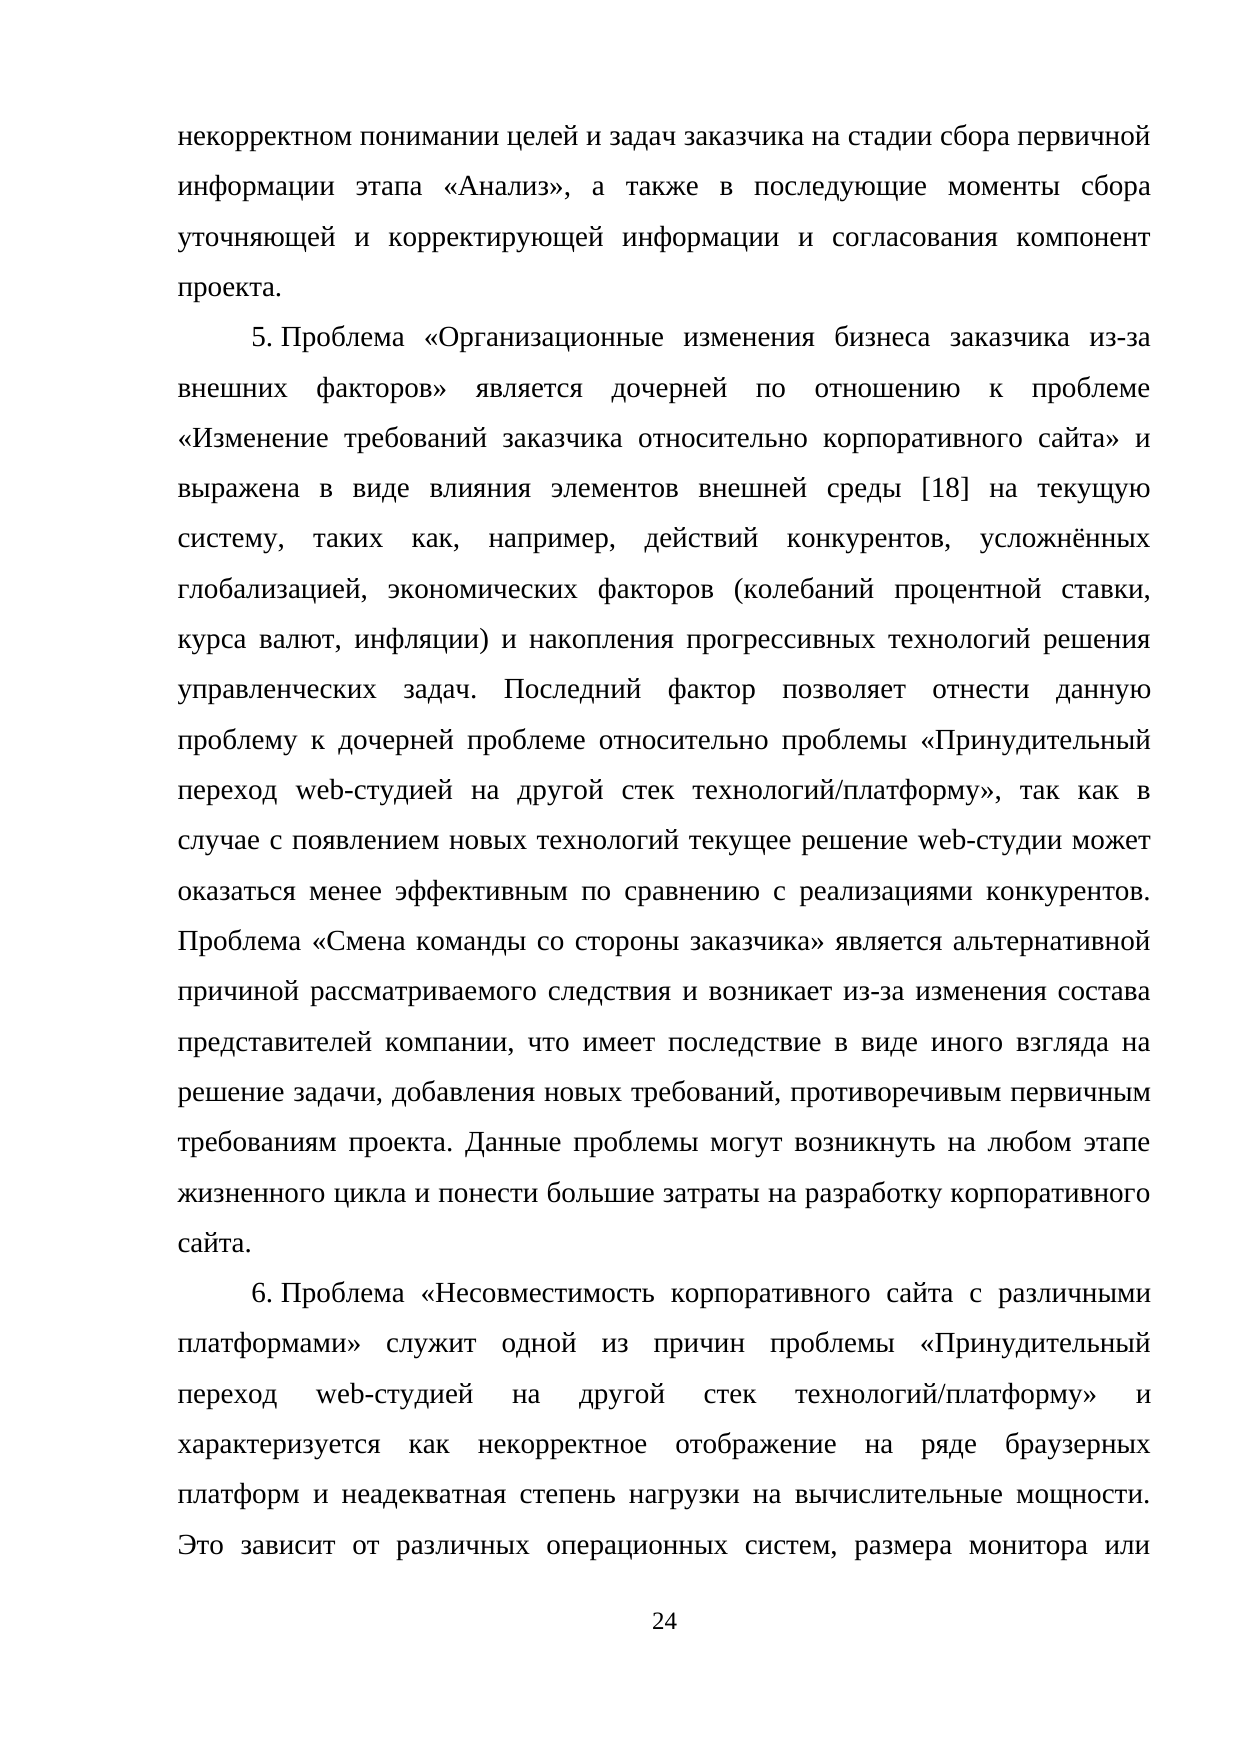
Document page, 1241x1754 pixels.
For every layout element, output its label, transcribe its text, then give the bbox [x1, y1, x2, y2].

list Проблема «Несовместимость корпоративного сайта с различными платформами» служит одной из причин проблемы «Принудительный переход web-студией на другой стек технологий/платформу» и характеризуется как некорректное отображение на ряде браузерных платформ и неадекватная степень нагрузки на вычислительные мощности. Это зависит от различных операционных систем, размера монитора или [177, 1275, 1152, 1560]
list Проблема «Организационные изменения бизнеса заказчика из-за внешних факторов» является дочерней по отношению к проблеме «Изменение требований заказчика относительно корпоративного сайта» и выражена в виде влияния элементов внешней среды [18] на текущую систему, таких как, например, действий конкурентов, усложнённых глобализацией, экономических факторов (колебаний процентной ставки, курса валют, инфляции) и накопления прогрессивных технологий решения управленческих задач. Последний фактор позволяет отнести данную проблему к дочерней проблеме относительно проблемы «Принудительный переход web-студией на другой стек технологий/платформу», так как в случае с появлением новых технологий текущее решение web-студии может оказаться менее эффективным по сравнению с реализациями конкурентов. Проблема «Смена команды со стороны заказчика» является альтернативной причиной рассматриваемого следствия и возникает из-за изменения состава представителей компании, что имеет последствие в виде иного взгляда на решение задачи, добавления новых требований, противоречивым первичным требованиям проекта. Данные проблемы могут возникнуть на любом этапе жизненного цикла и понести большие затраты на разработку корпоративного сайта. [177, 319, 1152, 1258]
list некорректном понимании целей и задач заказчика на стадии сбора первичной информации этапа «Анализ», а также в последующие моменты сбора уточняющей и корректирующей информации и согласования компонент проекта. [177, 118, 1152, 303]
